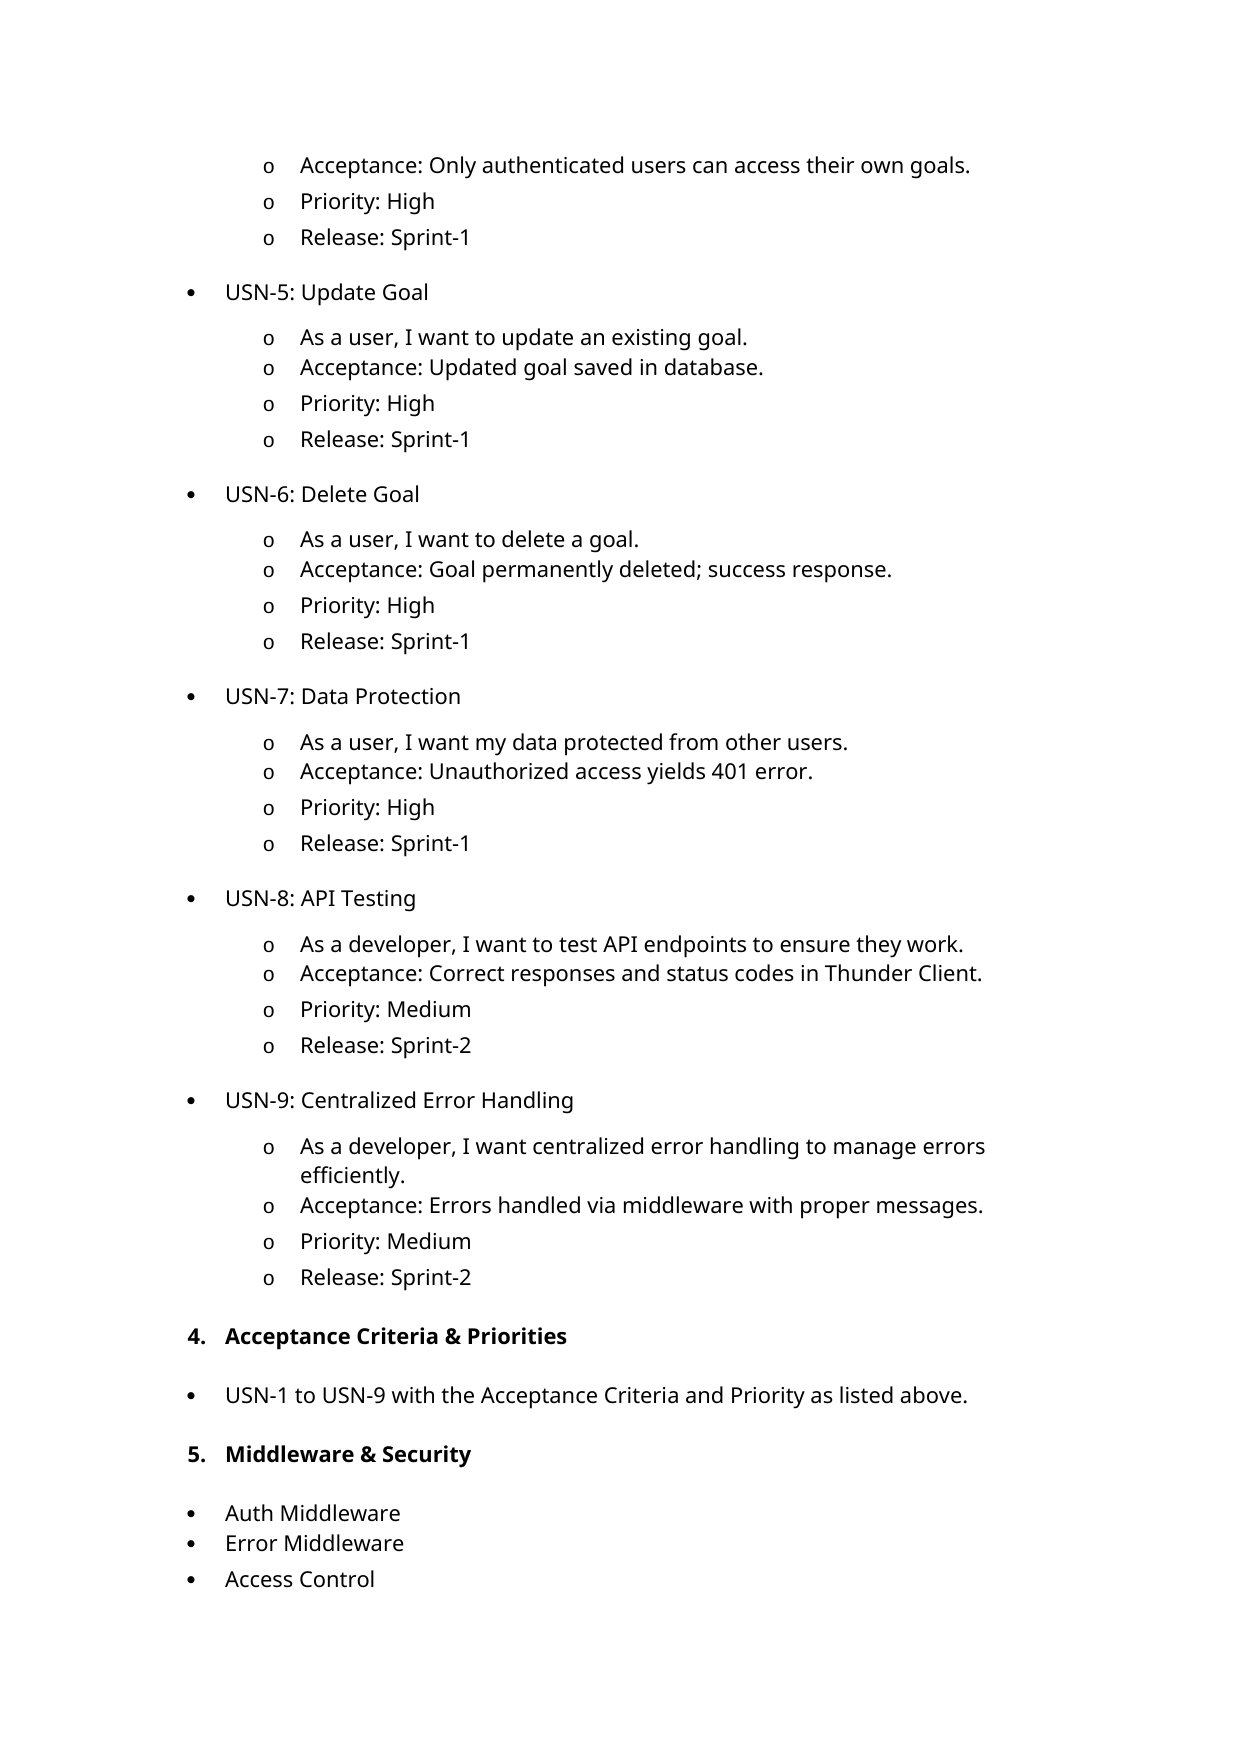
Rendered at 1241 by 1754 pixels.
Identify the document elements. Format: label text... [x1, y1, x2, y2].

list Release: Sprint-2 [262, 1030, 1090, 1060]
list Acceptance: Unauthorized access yields 401 error. [262, 756, 1090, 786]
list As a developer, I want to test API endpoints to ensure they work. [262, 928, 1090, 958]
list Priority: High [262, 590, 1090, 620]
list Release: Sprint-1 [262, 222, 1090, 252]
list Release: Sprint-1 [262, 626, 1090, 656]
list Release: Sprint-2 [262, 1262, 1090, 1292]
list USN-9: Centralized Error Handling [187, 1085, 1090, 1115]
list USN-8: API Testing [187, 883, 1090, 913]
list Middleware & Security [187, 1439, 1090, 1469]
list Priority: High [262, 186, 1090, 216]
list USN-7: Data Protection [187, 681, 1090, 711]
list USN-5: Update Goal [187, 277, 1090, 307]
list Priority: Medium [262, 1226, 1090, 1256]
list Acceptance: Correct responses and status codes in Thunder Client. [262, 958, 1090, 988]
list As a developer, I want centralized error handling to manage errors efficiently. [262, 1131, 1090, 1190]
list Priority: High [262, 792, 1090, 822]
list As a user, I want to delete a goal. [262, 524, 1090, 554]
list Priority: Medium [262, 994, 1090, 1024]
list USN-6: Delete Goal [187, 479, 1090, 509]
list Acceptance Criteria & Priorities [187, 1321, 1090, 1351]
list Auth Middleware [187, 1498, 1090, 1528]
list Acceptance: Errors handled via middleware with proper messages. [262, 1190, 1090, 1220]
list As a user, I want to update an existing goal. [262, 322, 1090, 352]
list Acceptance: Goal permanently deleted; success response. [262, 554, 1090, 584]
list Acceptance: Only authenticated users can access their own goals. [262, 150, 1090, 180]
list Acceptance: Updated goal saved in database. [262, 352, 1090, 382]
list USN-1 to USN-9 with the Acceptance Criteria and Priority as listed above. [187, 1380, 1090, 1410]
list Priority: High [262, 388, 1090, 418]
list Release: Sprint-1 [262, 424, 1090, 454]
list Error Middleware [187, 1528, 1090, 1558]
list As a user, I want my data protected from other users. [262, 726, 1090, 756]
list Access Control [187, 1564, 1090, 1594]
list Release: Sprint-1 [262, 828, 1090, 858]
